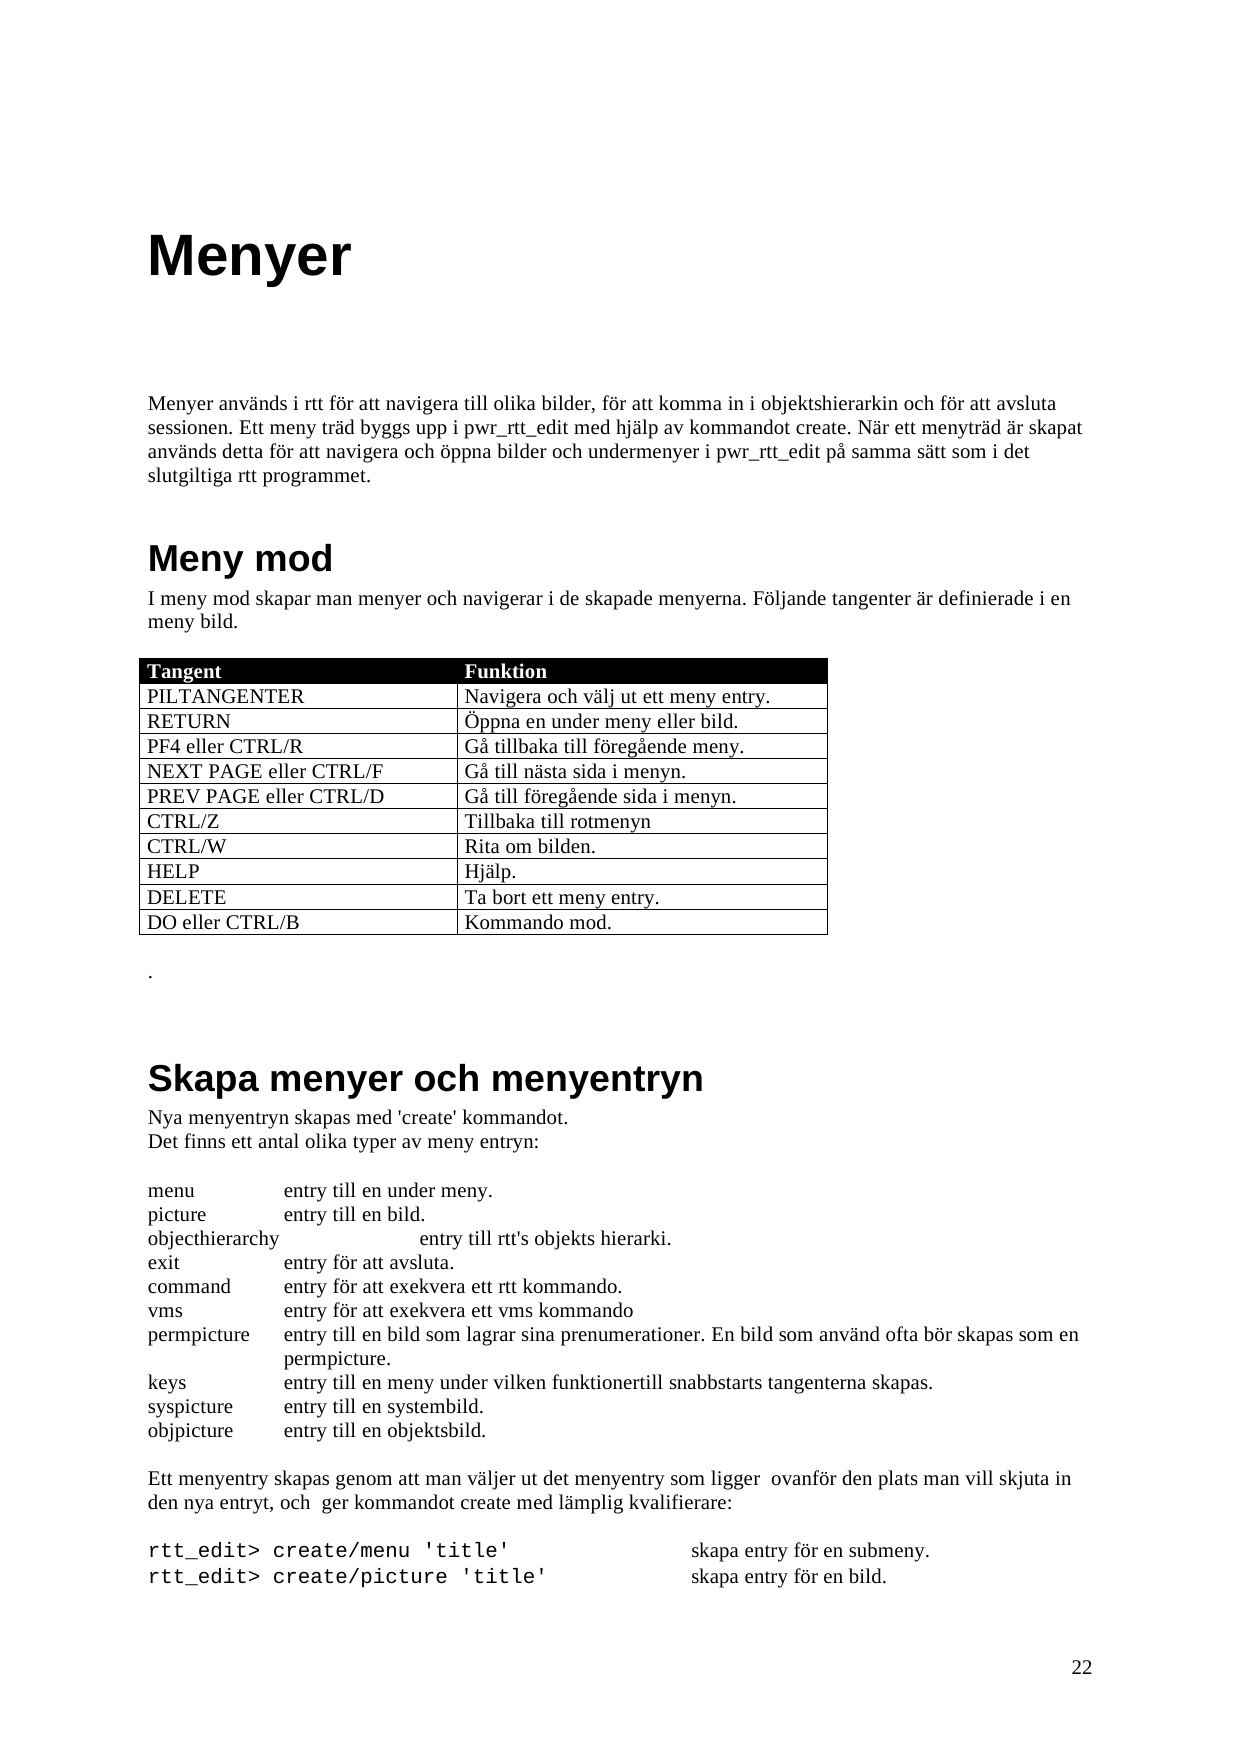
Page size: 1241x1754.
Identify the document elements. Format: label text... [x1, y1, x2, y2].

text menu entry till en under meny. [148, 1177, 1093, 1201]
table_cell Kommando mod. [458, 910, 827, 934]
table_cell Navigera och välj ut ett meny entry. [458, 684, 827, 708]
table_header Funktion [458, 659, 827, 683]
text I meny mod skapar man menyer och navigerar i de skapade menyerna. Följande tangenter är definierade i en meny bild. [148, 585, 1093, 633]
subtitle Meny mod [148, 536, 1093, 579]
table_cell Gå tillbaka till föregående meny. [458, 734, 827, 758]
table_header Tangent [140, 659, 457, 683]
text vms entry för att exekvera ett vms kommando [148, 1298, 1093, 1322]
table_cell RETURN [140, 709, 457, 733]
text syspicture entry till en systembild. [148, 1394, 1093, 1418]
table_cell PREV PAGE eller CTRL/D [140, 784, 457, 808]
text rtt_edit> create/menu 'title' skapa entry för en submeny. [148, 1538, 1093, 1564]
text objecthierarchy entry till rtt's objekts hierarki. [148, 1226, 1093, 1249]
table_cell Öppna en under meny eller bild. [458, 709, 827, 733]
table_cell HELP [140, 859, 457, 883]
table_cell Hjälp. [458, 859, 827, 883]
text används detta för att navigera och öppna bilder och undermenyer i pwr_rtt_edit på samma sätt som i det slutgiltiga rtt programmet. [148, 439, 1093, 487]
text . [148, 959, 1093, 983]
text Ett menyentry skapas genom att man väljer ut det menyentry som ligger ovanför den plats man vill skjuta in den nya entryt, och ger kommandot create med lämplig kvalifierare: [148, 1466, 1093, 1514]
table_cell Rita om bilden. [458, 834, 827, 858]
table_cell CTRL/W [140, 834, 457, 858]
text exit entry för att avsluta. [148, 1249, 1093, 1274]
text objpicture entry till en objektsbild. [148, 1418, 1093, 1442]
table_cell DELETE [140, 885, 457, 908]
table_cell CTRL/Z [140, 809, 457, 833]
text rtt_edit> create/picture 'title' skapa entry för en bild. [148, 1564, 1093, 1590]
text Nya menyentryn skapas med 'create' kommandot. [148, 1105, 1093, 1129]
subtitle Skapa menyer och menyentryn [148, 1056, 1093, 1099]
subtitle Menyer [148, 221, 1093, 288]
table_cell Tillbaka till rotmenyn [458, 809, 827, 833]
text picture entry till en bild. [148, 1201, 1093, 1226]
text command entry för att exekvera ett rtt kommando. [148, 1274, 1093, 1298]
text permpicture entry till en bild som lagrar sina prenumerationer. En bild som använd ofta bör skapas som en permpicture. [148, 1322, 1093, 1370]
text keys entry till en meny under vilken funktionertill snabbstarts tangenterna skapas. [148, 1370, 1093, 1394]
text Menyer används i rtt för att navigera till olika bilder, för att komma in i objektshierarkin och för att avsluta sessionen. Ett meny träd byggs upp i pwr_rtt_edit med hjälp av kommandot create. När ett menyträd är skapat [148, 391, 1093, 439]
table_cell Gå till nästa sida i menyn. [458, 759, 827, 783]
table_cell Gå till föregående sida i menyn. [458, 784, 827, 808]
table_cell PILTANGENTER [140, 684, 457, 708]
table_cell Ta bort ett meny entry. [458, 885, 827, 908]
table_cell NEXT PAGE eller CTRL/F [140, 759, 457, 783]
table_cell DO eller CTRL/B [140, 910, 457, 934]
table_cell PF4 eller CTRL/R [140, 734, 457, 758]
text Det finns ett antal olika typer av meny entryn: [148, 1129, 1093, 1153]
